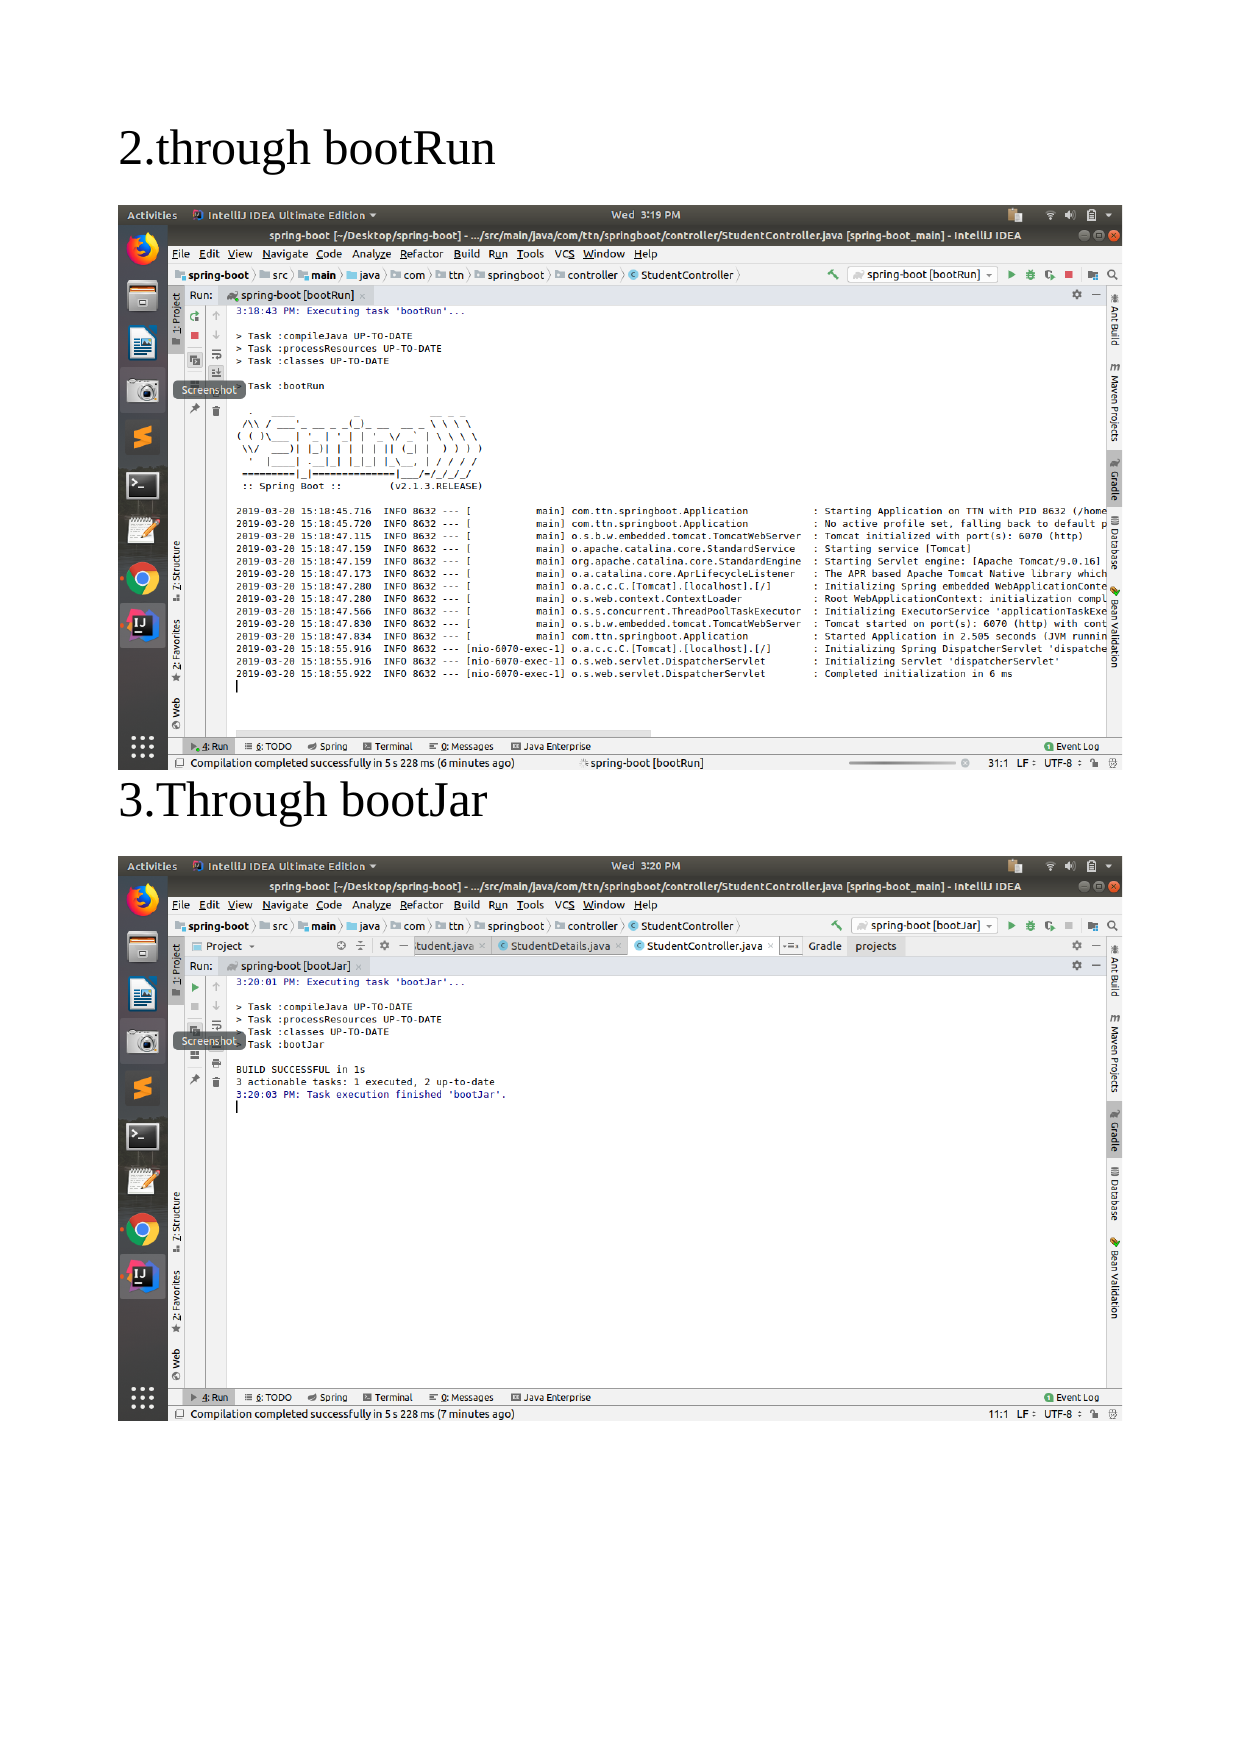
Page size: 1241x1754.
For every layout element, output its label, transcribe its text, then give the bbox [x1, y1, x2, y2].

picture [118, 205, 1123, 770]
picture [118, 856, 1123, 1421]
text 3.Through bootJar [118, 770, 1122, 827]
text 2.through bootRun [118, 118, 1122, 176]
